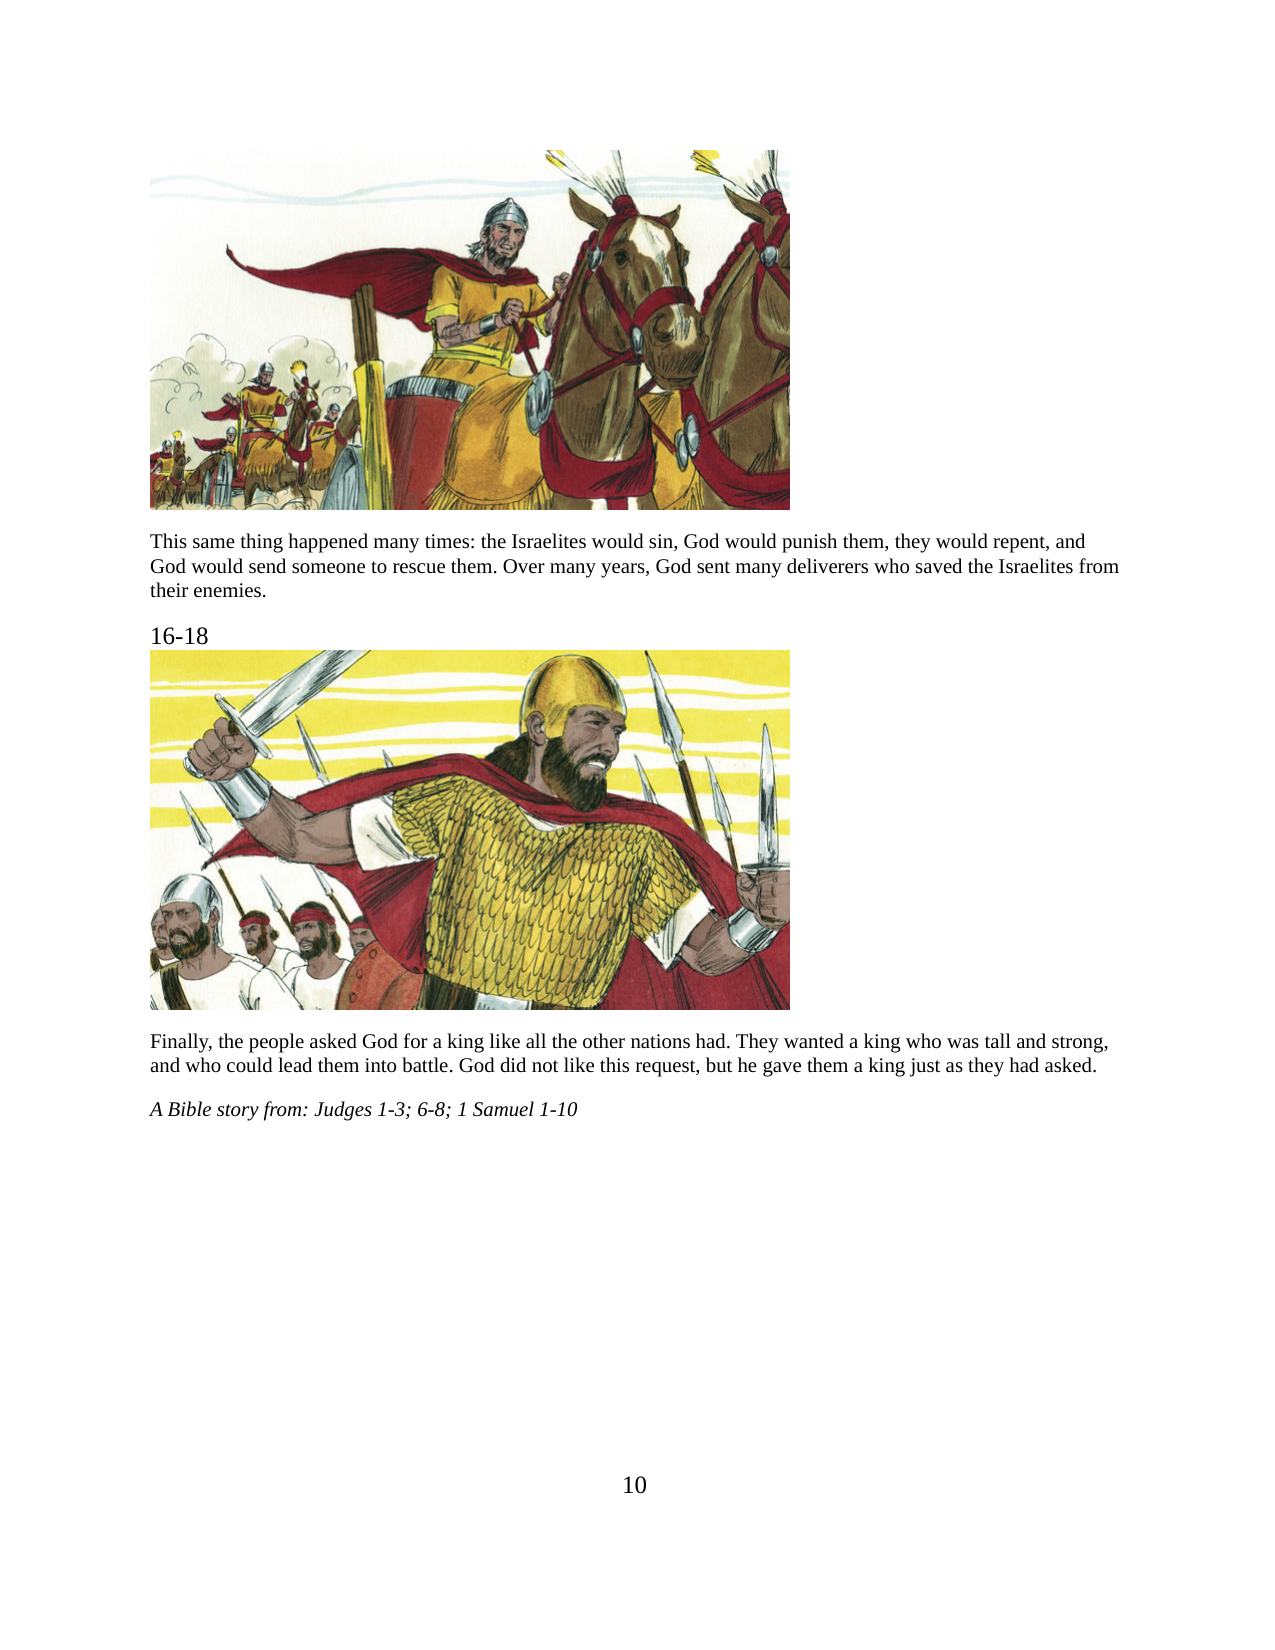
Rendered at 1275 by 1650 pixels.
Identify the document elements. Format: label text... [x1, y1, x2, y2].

picture [150, 650, 790, 1010]
text A Bible story from: Judges 1-3; 6-8; 1 Samuel 1-10 [150, 1097, 1125, 1121]
text This same thing happened many times: the Israelites would sin, God would punish them, they would repent, and God would send someone to rescue them. Over many years, God sent many deliverers who saved the Israelites from their enemies. [150, 529, 1125, 602]
picture [150, 150, 790, 510]
subtitle 16-18 [150, 621, 1125, 650]
text Finally, the people asked God for a king like all the other nations had. They wanted a king who was tall and strong, and who could lead them into battle. God did not like this request, but he gave them a king just as they had asked. [150, 1029, 1125, 1077]
